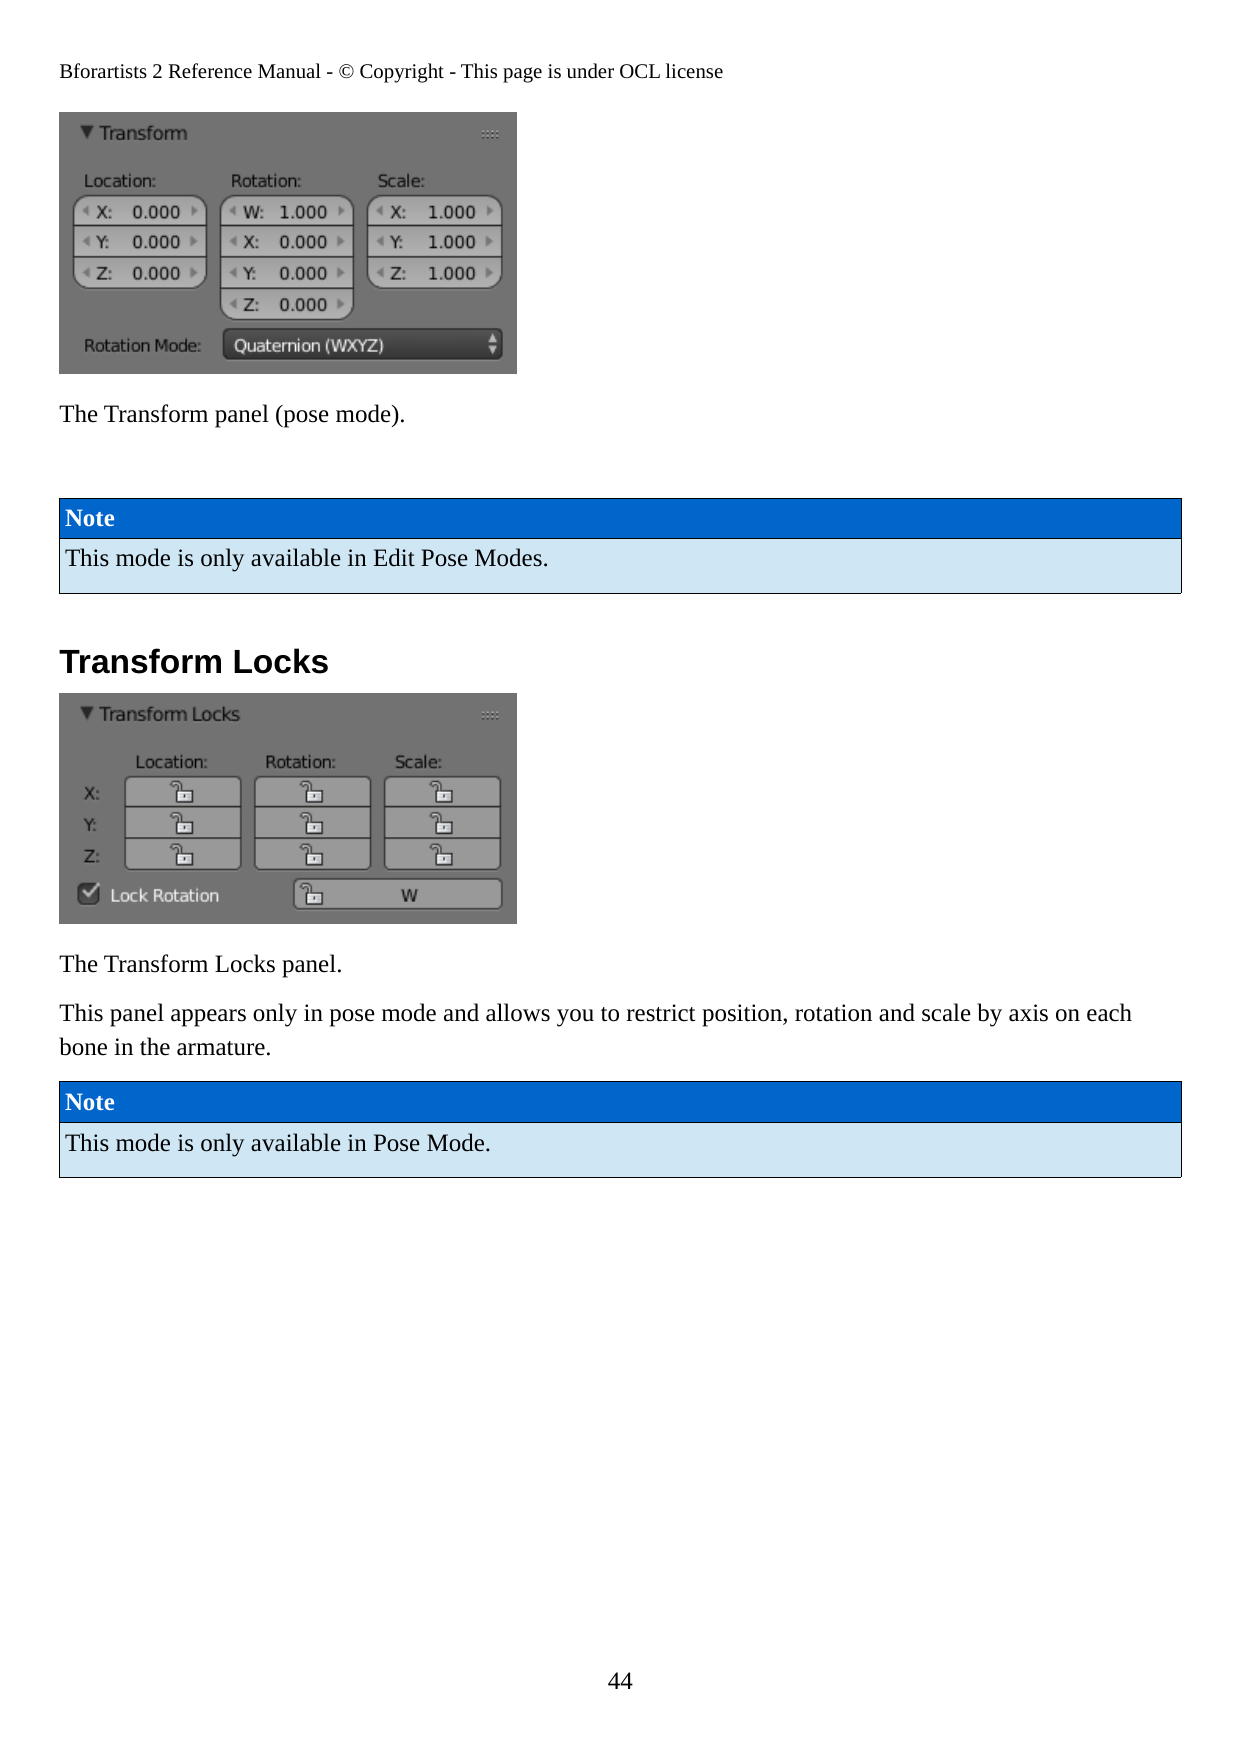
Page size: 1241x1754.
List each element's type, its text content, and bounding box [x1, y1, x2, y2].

table_header Note [60, 499, 1181, 538]
table_header Note [60, 1082, 1181, 1122]
subtitle Transform Locks [59, 642, 1181, 681]
text This panel appears only in pose mode and allows you to restrict position, rotation and scale by axis on each bone in the armature. [59, 998, 1181, 1061]
text The Transform panel (pose mode). [59, 399, 1181, 428]
table_cell This mode is only available in Pose Mode. [60, 1123, 1181, 1177]
text The Transform Locks panel. [59, 949, 1181, 978]
picture [59, 693, 517, 924]
table_cell This mode is only available in Edit Pose Modes. [60, 539, 1181, 593]
picture [59, 112, 517, 374]
